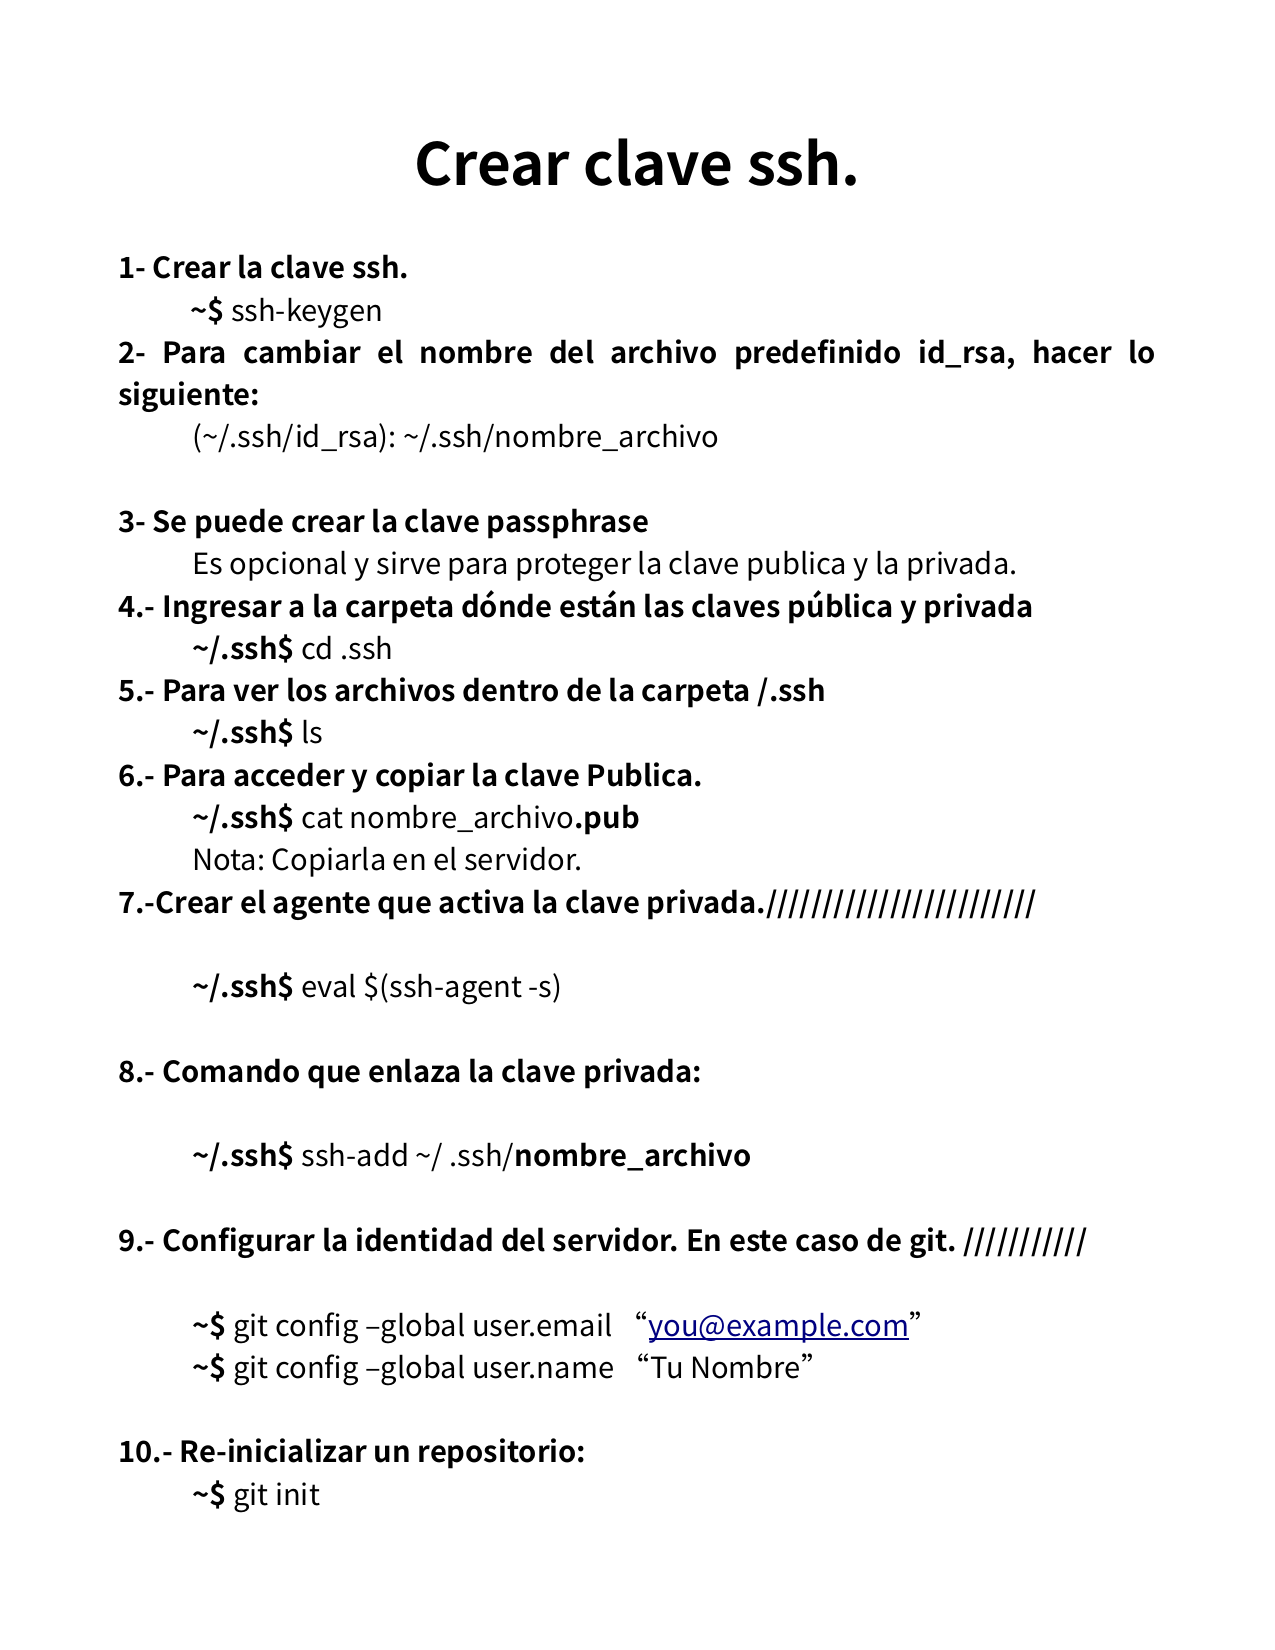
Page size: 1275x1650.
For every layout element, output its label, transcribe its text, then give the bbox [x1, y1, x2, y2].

text Es opcional y sirve para proteger la clave publica y la privada. [118, 541, 1157, 583]
text 6.- Para acceder y copiar la clave Publica. [118, 752, 1157, 795]
text ~$ git init [118, 1471, 1157, 1514]
text ~/.ssh$ ssh-add ~/ .ssh/nombre_archivo [118, 1133, 1157, 1175]
text (~/.ssh/id_rsa): ~/.ssh/nombre_archivo [118, 414, 1157, 456]
text 9.- Configurar la identidad del servidor. En este caso de git. /////////// [118, 1218, 1157, 1260]
text ~$ git config –global user.name “Tu Nombre” [118, 1344, 1157, 1387]
text ~/.ssh$ cd .ssh [118, 626, 1157, 668]
text 4.- Ingresar a la carpeta dónde están las claves pública y privada [118, 583, 1157, 626]
text Crear clave ssh. [118, 118, 1157, 203]
text 5.- Para ver los archivos dentro de la carpeta /.ssh [118, 668, 1157, 710]
text 1- Crear la clave ssh. [118, 245, 1157, 287]
text 7.-Crear el agente que activa la clave privada.//////////////////////// [118, 879, 1157, 922]
text ~$ ssh-keygen [118, 287, 1157, 329]
text ~/.ssh$ ls [118, 710, 1157, 752]
text Nota: Copiarla en el servidor. [118, 837, 1157, 879]
text 3- Se puede crear la clave passphrase [118, 499, 1157, 541]
text 8.- Comando que enlaza la clave privada: [118, 1048, 1157, 1091]
text 2- Para cambiar el nombre del archivo predefinido id_rsa, hacer lo siguiente: [118, 329, 1157, 414]
text ~$ git config –global user.email “you@example.com” [118, 1302, 1157, 1344]
text 10.- Re-inicializar un repositorio: [118, 1429, 1157, 1471]
text ~/.ssh$ cat nombre_archivo.pub [118, 795, 1157, 837]
text ~/.ssh$ eval $(ssh-agent -s) [118, 964, 1157, 1006]
